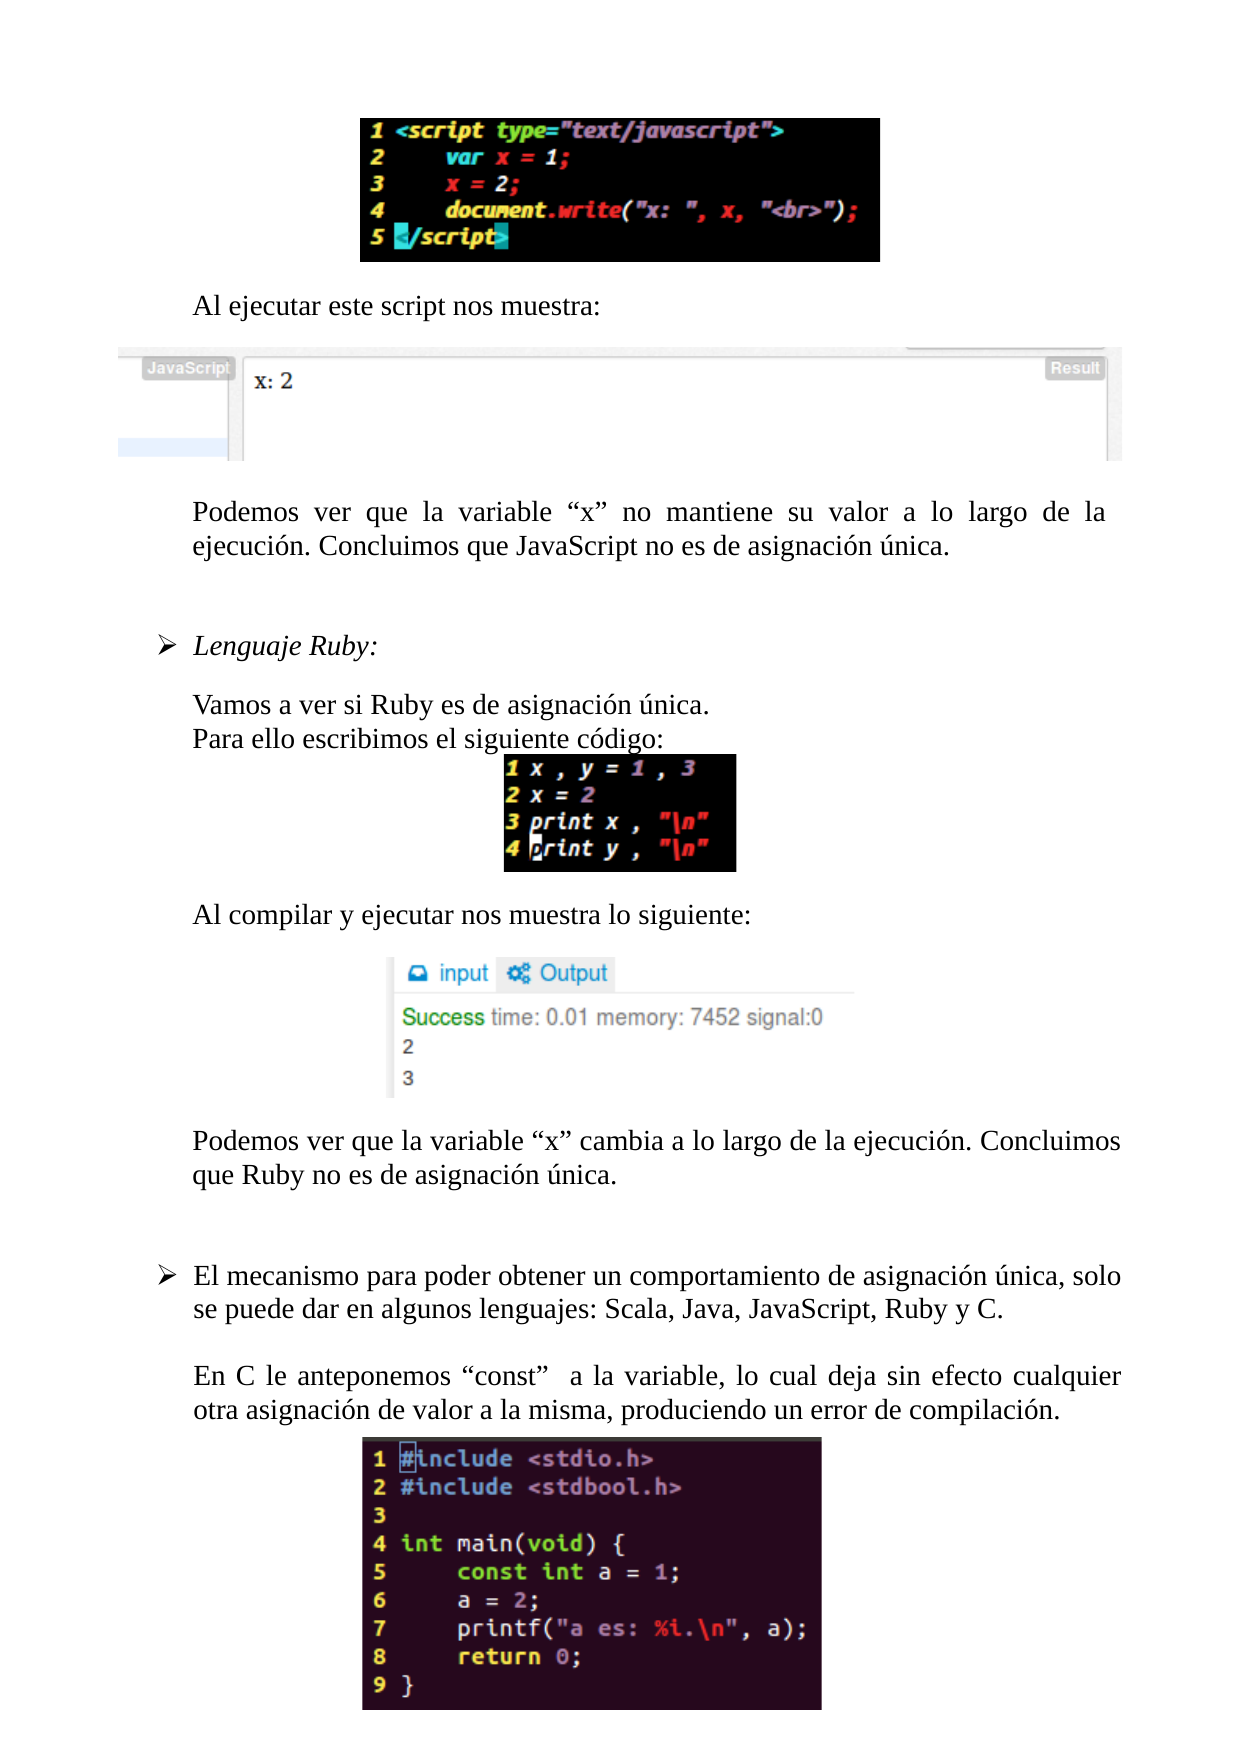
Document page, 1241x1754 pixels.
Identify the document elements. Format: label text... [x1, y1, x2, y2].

picture [118, 347, 1123, 461]
list Lenguaje Ruby: [156, 628, 1122, 661]
text Al ejecutar este script nos muestra: [118, 288, 1122, 321]
text Podemos ver que la variable “x” no mantiene su valor a lo largo de la ejecución. Concluimos que JavaScript no es de asignación única. [118, 494, 1122, 562]
list El mecanismo para poder obtener un comportamiento de asignación única, solo se puede dar en algunos lenguajes: Scala, Java, JavaScript, Ruby y C. [156, 1258, 1122, 1325]
picture [360, 118, 881, 262]
picture [385, 957, 855, 1098]
list En C le anteponemos “const” a la variable, lo cual deja sin efecto cualquier otra asignación de valor a la misma, produciendo un error de compilación. [156, 1358, 1122, 1426]
picture [503, 754, 737, 872]
text Vamos a ver si Ruby es de asignación única. [118, 687, 1122, 721]
text Podemos ver que la variable “x” cambia a lo largo de la ejecución. Concluimos que Ruby no es de asignación única. [118, 1123, 1122, 1191]
picture [362, 1437, 822, 1710]
text Al compilar y ejecutar nos muestra lo siguiente: [118, 897, 1122, 931]
text Para ello escribimos el siguiente código: [118, 721, 1122, 754]
